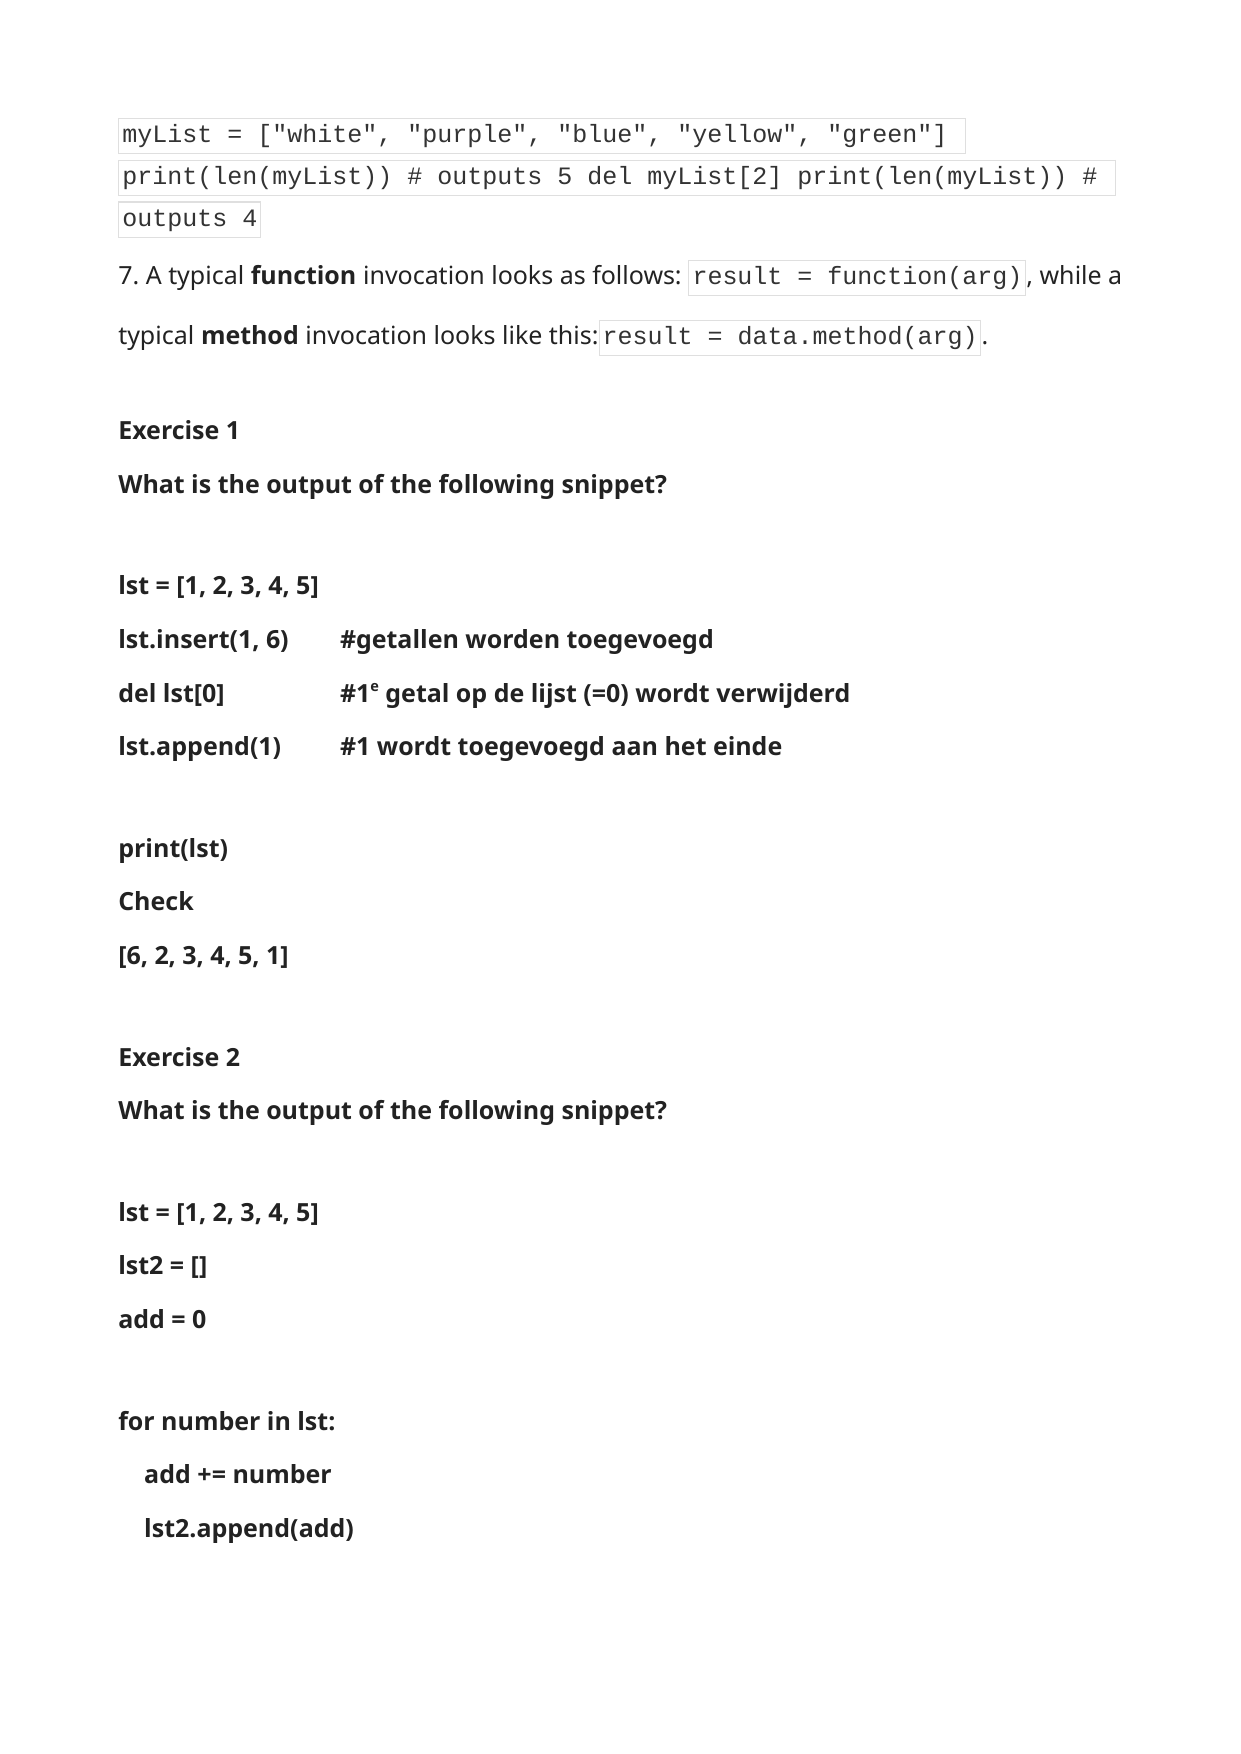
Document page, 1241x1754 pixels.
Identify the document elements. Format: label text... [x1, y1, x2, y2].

text add += number [118, 1457, 1122, 1491]
text lst = [1, 2, 3, 4, 5] [118, 1194, 1122, 1228]
text [6, 2, 3, 4, 5, 1] [118, 938, 1122, 972]
text add = 0 [118, 1302, 1122, 1336]
text Check [118, 884, 1122, 918]
text lst = [1, 2, 3, 4, 5] [118, 568, 1122, 602]
text lst2.append(add) [118, 1511, 1122, 1545]
text What is the output of the following snippet? [118, 466, 1122, 500]
text lst.insert(1, 6) #getallen worden toegevoegd [118, 621, 1122, 656]
text What is the output of the following snippet? [118, 1093, 1122, 1127]
text Exercise 2 [118, 1039, 1122, 1073]
text myList = ["white", "purple", "blue", "yellow", "green"] print(len(myList)) # outputs 5 del myList[2] print(len(myList)) # outputs 4 [118, 118, 1122, 238]
text print(lst) [118, 830, 1122, 864]
text Exercise 1 [118, 379, 1122, 447]
text for number in lst: [118, 1403, 1122, 1437]
text lst.append(1) #1 wordt toegevoegd aan het einde [118, 729, 1122, 763]
text del lst[0] #1e getal op de lijst (=0) wordt verwijderd [118, 675, 1122, 709]
text 7. A typical function invocation looks as follows: result = function(arg), while a typical method invocation looks like this:result = data.method(arg). [118, 258, 1122, 356]
text lst2 = [] [118, 1248, 1122, 1282]
